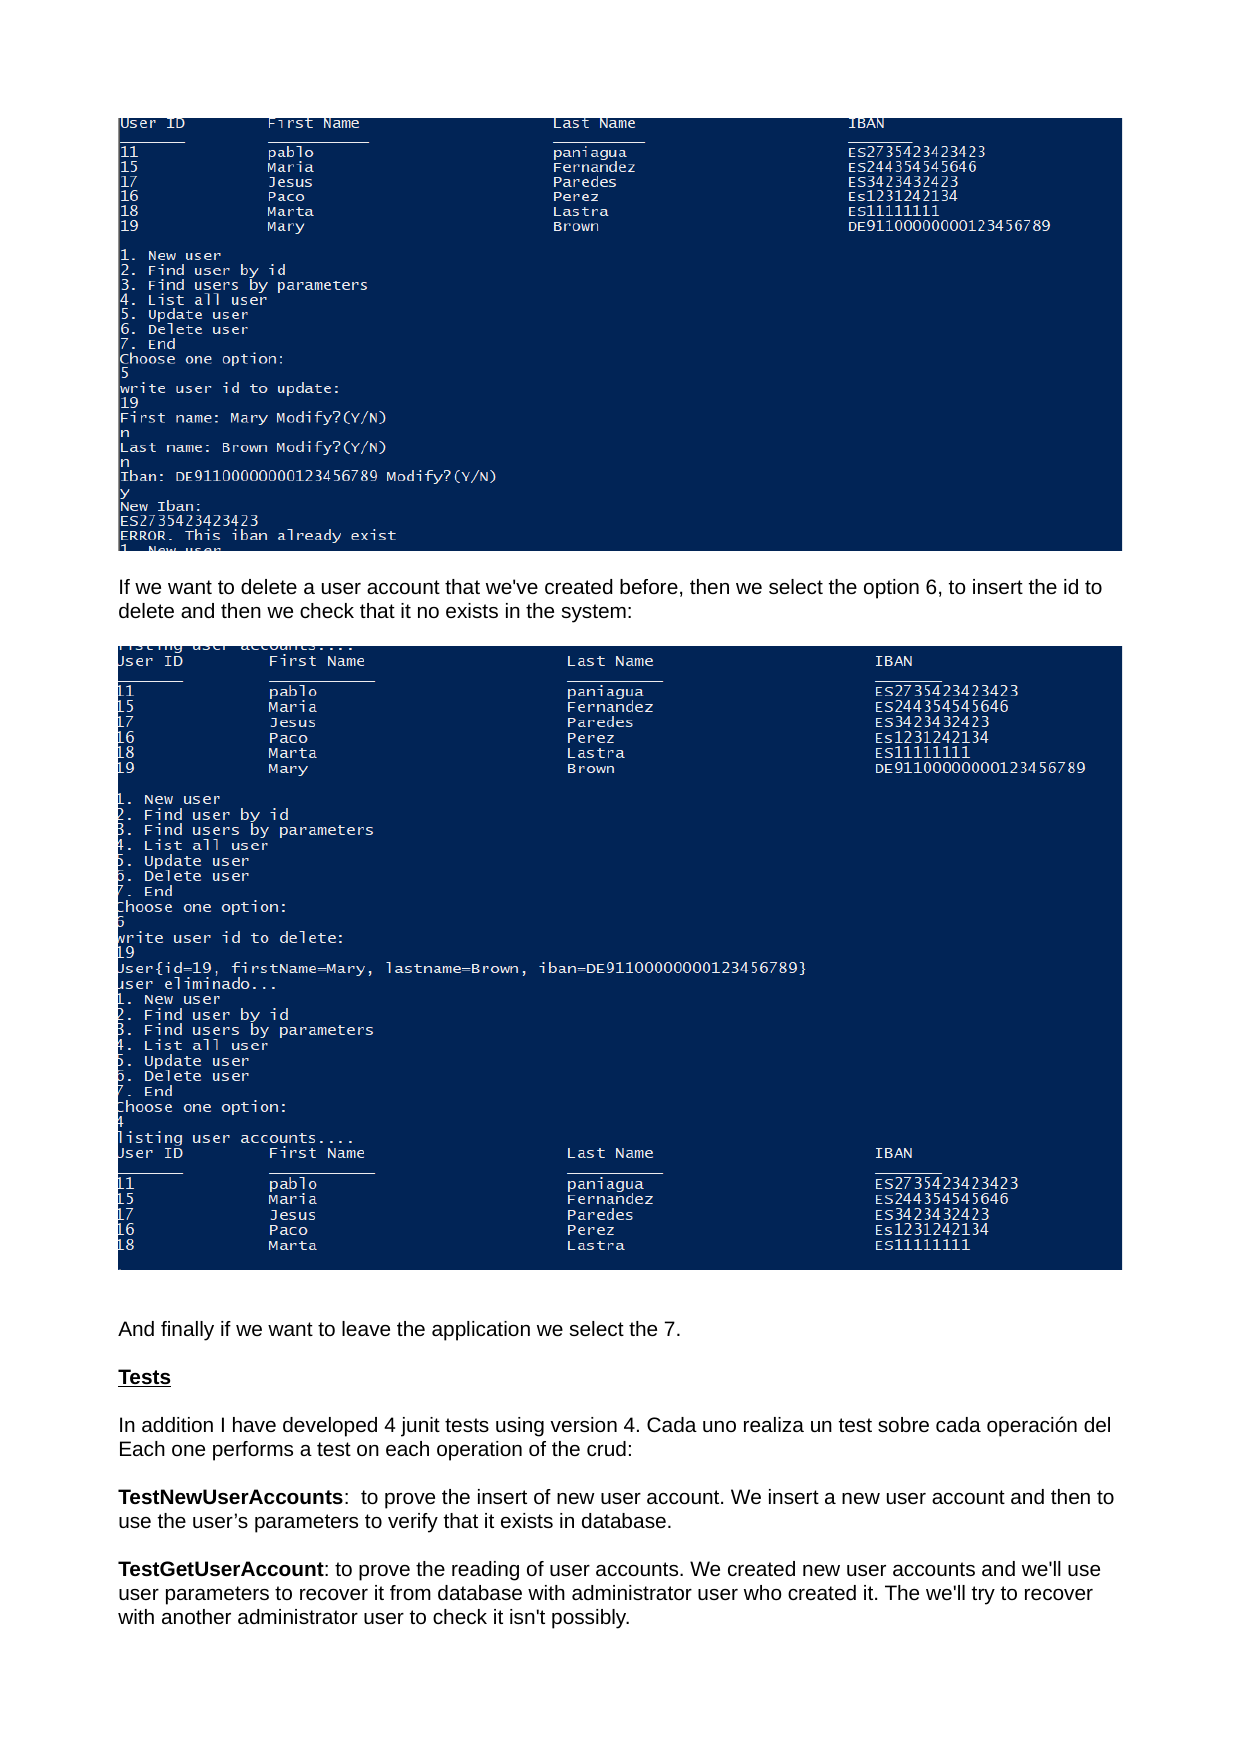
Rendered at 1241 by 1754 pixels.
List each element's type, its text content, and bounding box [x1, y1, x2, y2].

text Tests [118, 1365, 1122, 1389]
text TestGetUserAccount: to prove the reading of user accounts. We created new user accounts and we'll use user parameters to recover it from database with administrator user who created it. The we'll try to recover with another administrator user to check it isn't possibly. [118, 1557, 1122, 1629]
picture [118, 646, 1123, 1270]
text If we want to delete a user account that we've created before, then we select the option 6, to insert the id to delete and then we check that it no exists in the system: [118, 574, 1122, 622]
text TestNewUserAccounts: to prove the insert of new user account. We insert a new user account and then to use the user’s parameters to verify that it exists in database. [118, 1485, 1122, 1533]
text In addition I have developed 4 junit tests using version 4. Cada uno realiza un test sobre cada operación del Each one performs a test on each operation of the crud: [118, 1413, 1122, 1461]
picture [118, 118, 1123, 551]
text And finally if we want to leave the application we select the 7. [118, 1317, 1122, 1341]
